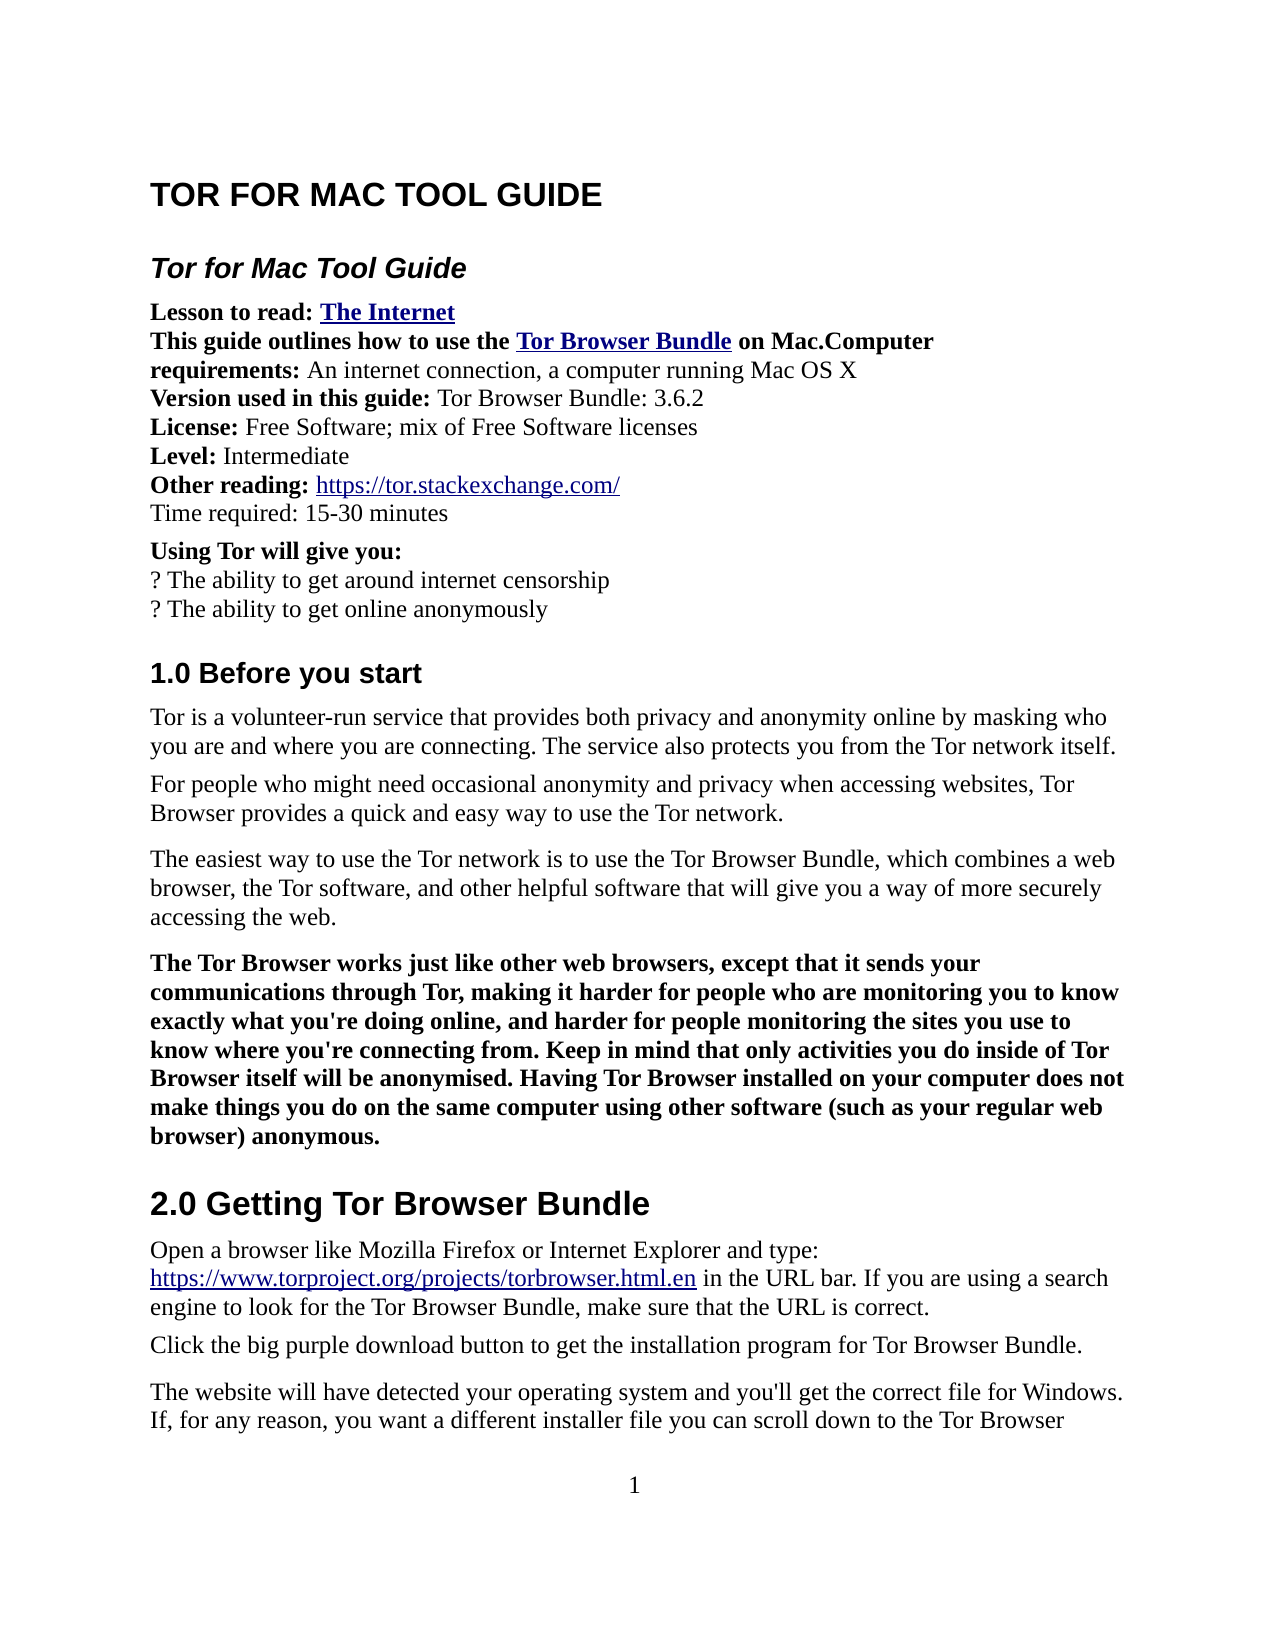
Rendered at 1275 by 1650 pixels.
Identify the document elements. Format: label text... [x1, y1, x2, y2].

text For people who might need occasional anonymity and privacy when accessing websites, Tor Browser provides a quick and easy way to use the Tor network. [150, 769, 1125, 826]
subtitle TOR FOR MAC TOOL GUIDE [150, 175, 1125, 214]
text Using Tor will give you: ? The ability to get around internet censorship ? The ability to get online anonymously [150, 536, 1125, 622]
text The website will have detected your operating system and you'll get the correct file for Windows. If, for any reason, you want a different installer file you can scroll down to the Tor Browser [150, 1377, 1125, 1434]
text Click the big purple download button to get the installation program for Tor Browser Bundle. [150, 1330, 1125, 1359]
text The Tor Browser works just like other web browsers, except that it sends your communications through Tor, making it harder for people who are monitoring you to know exactly what you're doing online, and harder for people monitoring the sites you use to know where you're connecting from. Keep in mind that only activities you do inside of Tor Browser itself will be anonymised. Having Tor Browser installed on your computer does not make things you do on the same computer using other software (such as your regular web browser) anonymous. [150, 948, 1125, 1150]
text Tor is a volunteer-run service that provides both privacy and anonymity online by masking who you are and where you are connecting. The service also protects you from the Tor network itself. [150, 702, 1125, 760]
text Lesson to read: The Internet This guide outlines how to use the Tor Browser Bundle on Mac.Computer requirements: An internet connection, a computer running Mac OS X Version used in this guide: Tor Browser Bundle: 3.6.2 License: Free Software; mix of Free Software licenses Level: Intermediate Other reading: https://tor.stackexchange.com/ Time required: 15-30 minutes [150, 297, 1125, 527]
text The easiest way to use the Tor network is to use the Tor Browser Bundle, which combines a web browser, the Tor software, and other helpful software that will give you a way of more securely accessing the web. [150, 844, 1125, 931]
text Open a browser like Mozilla Firefox or Internet Explorer and type: https://www.torproject.org/projects/torbrowser.html.en in the URL bar. If you are using a search engine to look for the Tor Browser Bundle, make sure that the URL is correct. [150, 1235, 1125, 1321]
subtitle 2.0 Getting Tor Browser Bundle [150, 1184, 1125, 1222]
subtitle Tor for Mac Tool Guide [150, 251, 1125, 285]
subtitle 1.0 Before you start [150, 656, 1125, 690]
